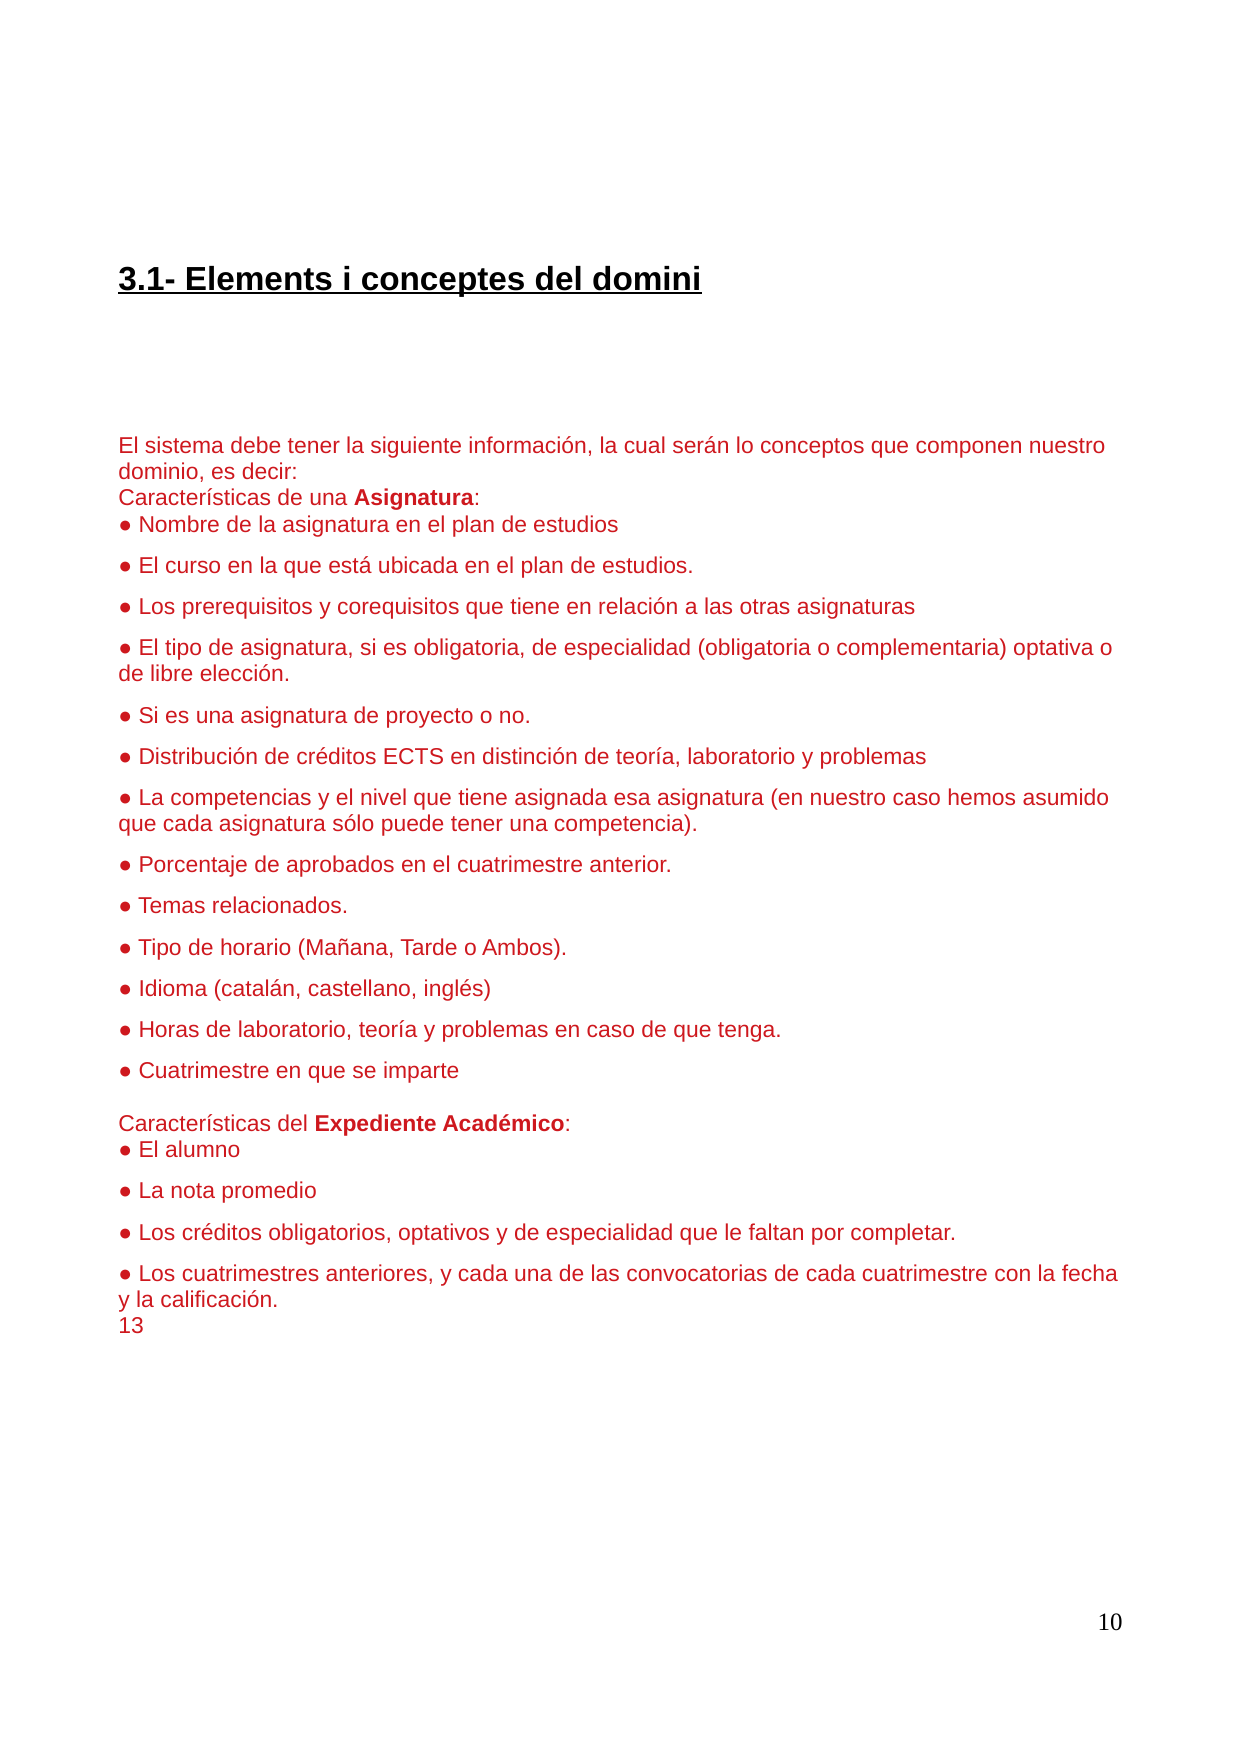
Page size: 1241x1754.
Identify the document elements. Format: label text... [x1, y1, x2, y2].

text ● La nota promedio [118, 1177, 1122, 1204]
text ● Tipo de horario (Mañana, Tarde o Ambos). [118, 934, 1122, 960]
text ● El tipo de asignatura, si es obligatoria, de especialidad (obligatoria o complementaria) optativa o de libre elección. [118, 634, 1122, 687]
text ● Los cuatrimestres anteriores, y cada una de las convocatorias de cada cuatrimestre con la fecha y la calificación. [118, 1259, 1122, 1312]
text Características de una Asignatura: [118, 484, 1122, 511]
text ● El curso en la que está ubicada en el plan de estudios. [118, 552, 1122, 578]
text 13 [118, 1312, 1122, 1339]
text ● Distribución de créditos ECTS en distinción de teoría, laboratorio y problemas [118, 743, 1122, 769]
text Características del Expediente Académico: [118, 1110, 1122, 1136]
text ● Idioma (catalán, castellano, inglés) [118, 975, 1122, 1001]
text ● Los prerequisitos y corequisitos que tiene en relación a las otras asignaturas [118, 593, 1122, 619]
text ● Los créditos obligatorios, optativos y de especialidad que le faltan por completar. [118, 1218, 1122, 1245]
text ● El alumno [118, 1136, 1122, 1162]
text ● Nombre de la asignatura en el plan de estudios [118, 511, 1122, 537]
text ● Si es una asignatura de proyecto o no. [118, 702, 1122, 728]
text ● La competencias y el nivel que tiene asignada esa asignatura (en nuestro caso hemos asumido que cada asignatura sólo puede tener una competencia). [118, 784, 1122, 837]
text ● Horas de laboratorio, teoría y problemas en caso de que tenga. [118, 1016, 1122, 1042]
text ● Temas relacionados. [118, 892, 1122, 919]
text ● Cuatrimestre en que se imparte [118, 1057, 1122, 1083]
text ● Porcentaje de aprobados en el cuatrimestre anterior. [118, 851, 1122, 878]
text El sistema debe tener la siguiente información, la cual serán lo conceptos que componen nuestro dominio, es decir: [118, 432, 1122, 484]
text 3.1- Elements i conceptes del domini [118, 259, 1122, 297]
